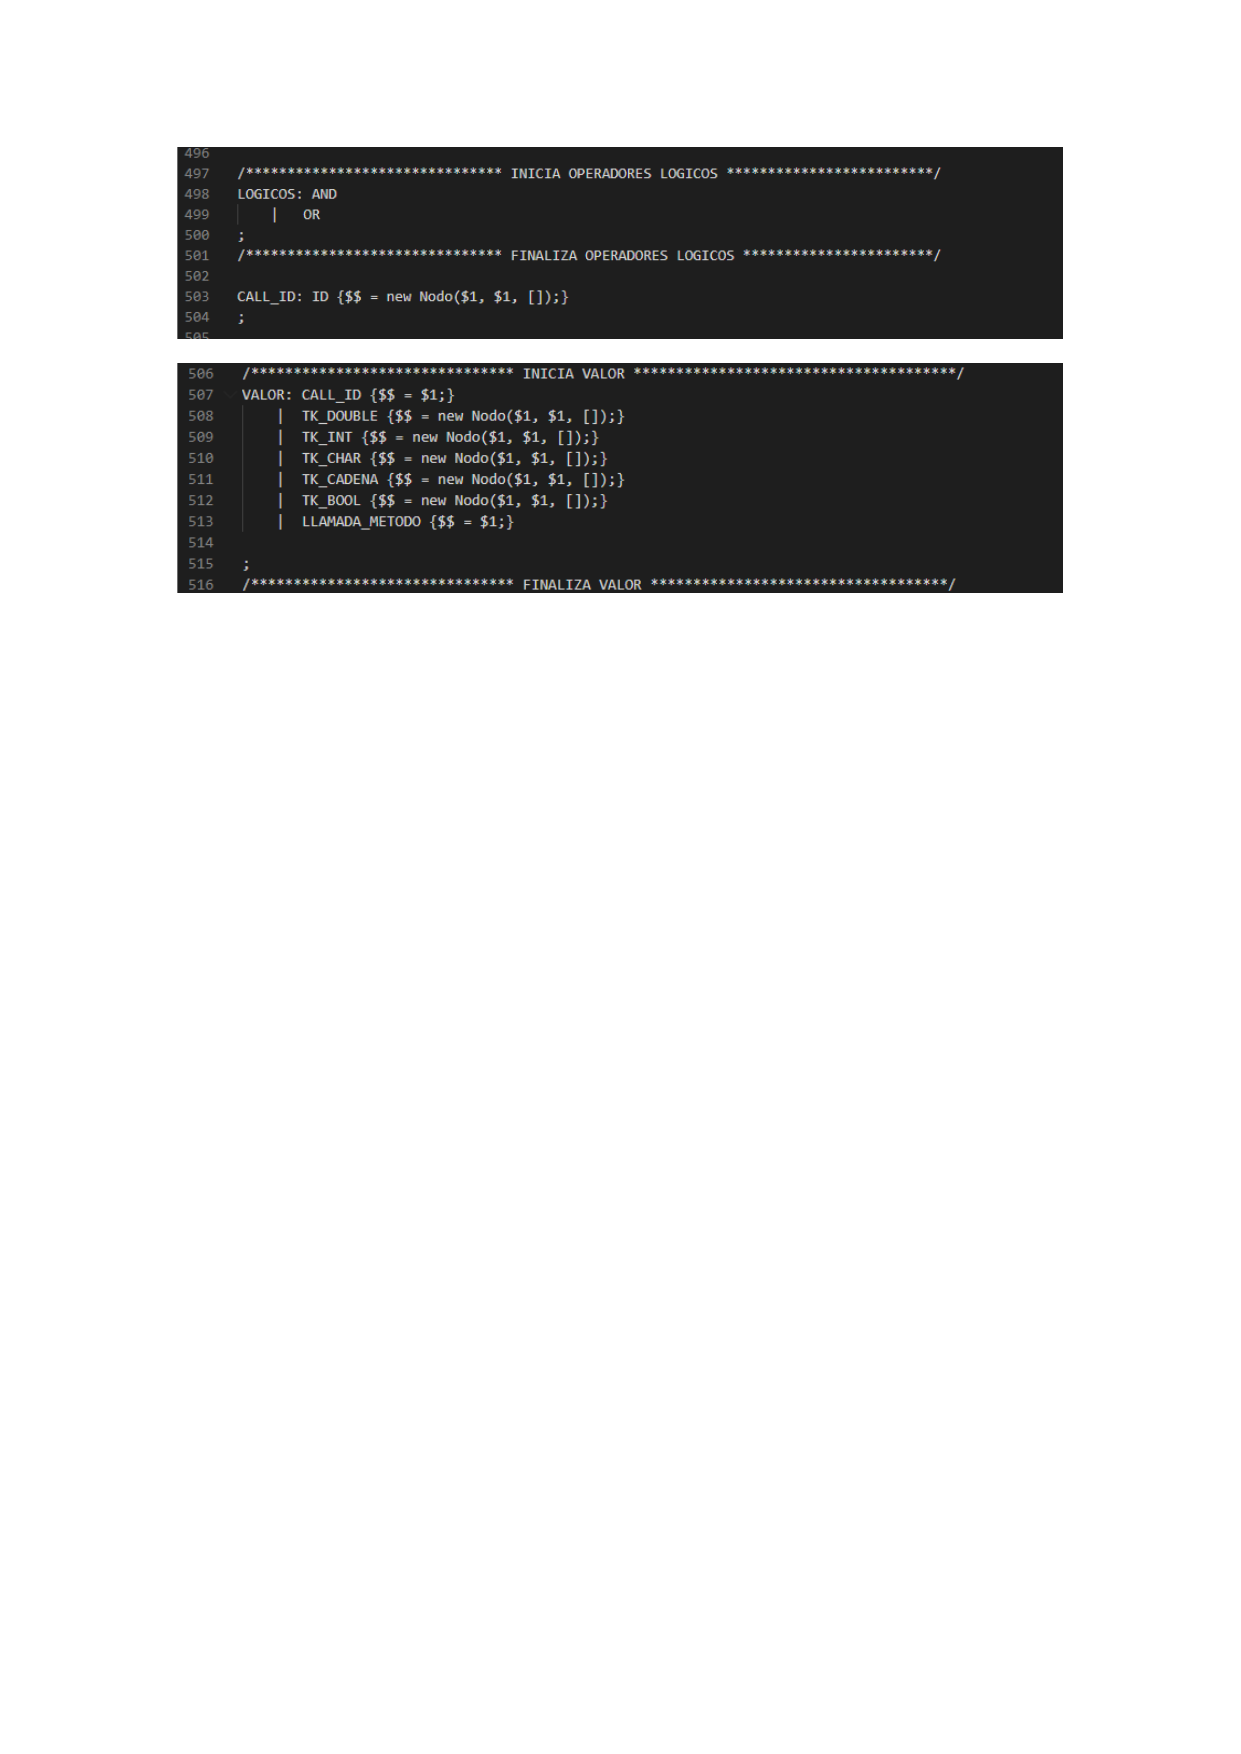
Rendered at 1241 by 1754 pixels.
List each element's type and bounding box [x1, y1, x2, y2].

picture [177, 363, 1063, 593]
picture [177, 147, 1063, 339]
